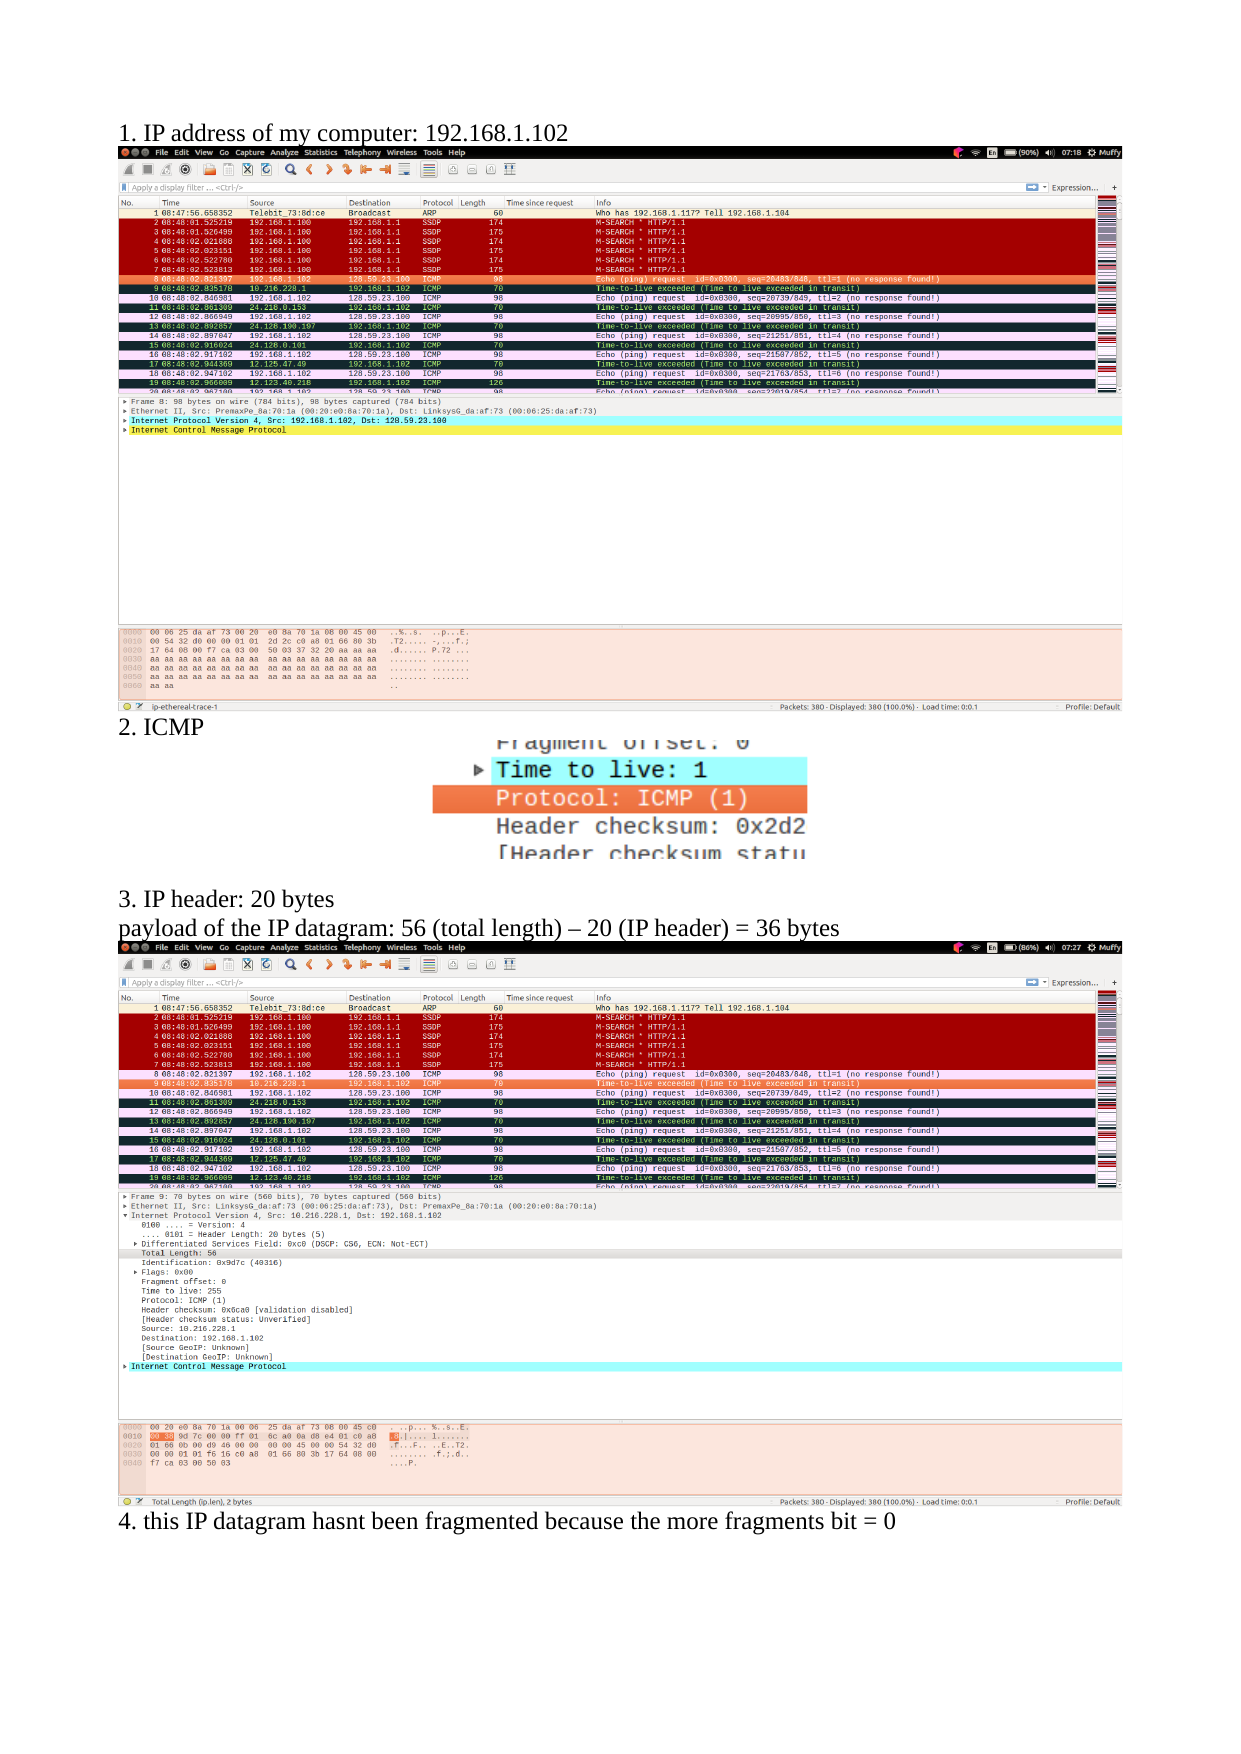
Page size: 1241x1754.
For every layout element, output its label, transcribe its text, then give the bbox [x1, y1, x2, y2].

text payload of the IP datagram: 56 (total length) – 20 (IP header) = 36 bytes [118, 913, 1122, 941]
text 4. this IP datagram hasnt been fragmented because the more fragments bit = 0 [118, 1507, 1122, 1535]
picture [432, 740, 808, 859]
text 2. ICMP [118, 712, 1122, 740]
picture [118, 941, 1123, 1507]
text 1. IP address of my computer: 192.168.1.102 [118, 118, 1122, 146]
picture [118, 146, 1123, 712]
text 3. IP header: 20 bytes [118, 884, 1122, 913]
